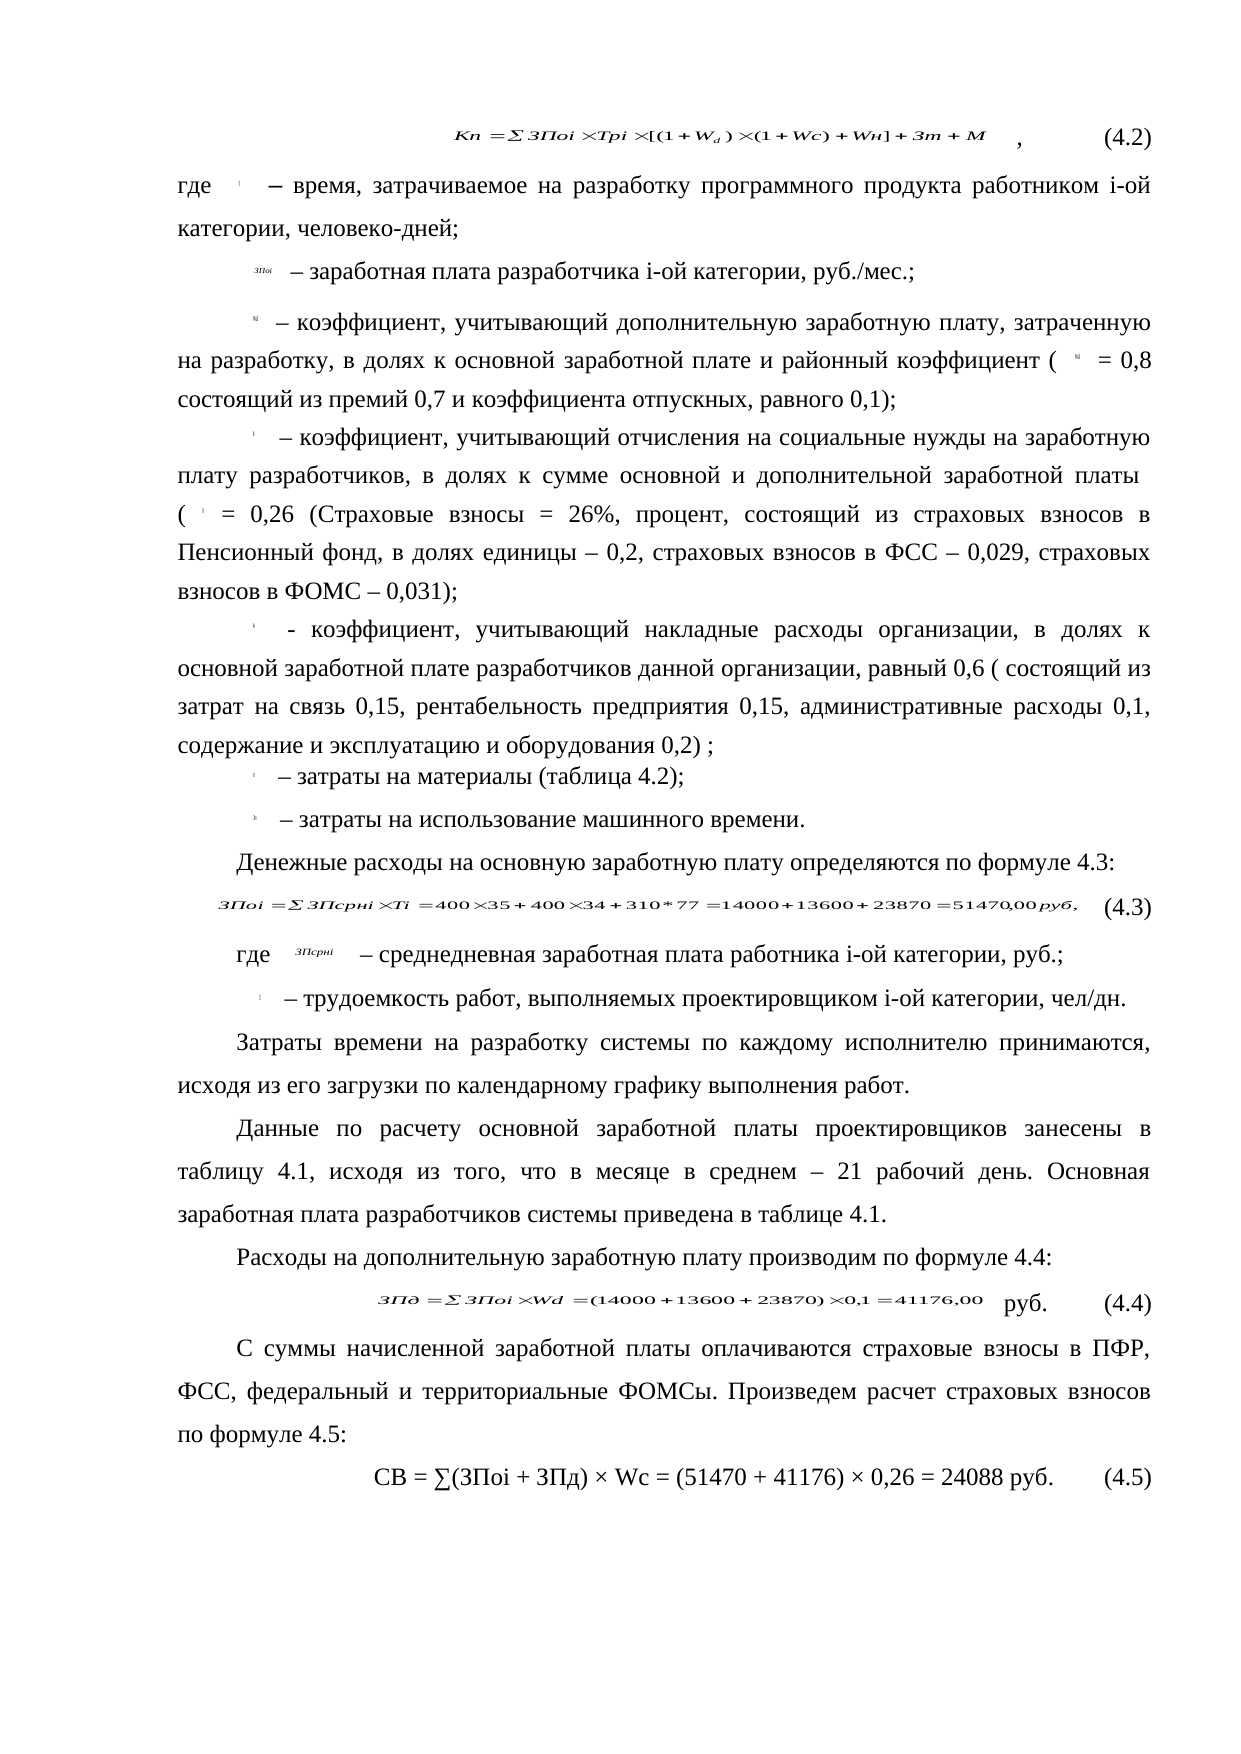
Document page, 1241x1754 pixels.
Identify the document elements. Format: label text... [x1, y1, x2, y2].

text – коэффициент, учитывающий отчисления на социальные нужды на заработную плату разработчиков, в долях к сумме основной и дополнительной заработной платы (= 0,26 (Страховые взносы = 26%, процент, состоящий из страховых взносов в Пенсионный фонд, в долях единицы – 0,2, страховых взносов в ФСС – 0,029, страховых взносов в ФОМС – 0,031); [177, 415, 1152, 607]
text – затраты на материалы (таблица 4.2); [177, 761, 1152, 789]
text , (4.2) [177, 118, 1152, 156]
text Данные по расчету основной заработной платы проектировщиков занесены в таблицу 4.1, исходя из того, что в месяце в среднем – 21 рабочий день. Основная заработная плата разработчиков системы приведена в таблице 4.1. [177, 1113, 1152, 1228]
text Расходы на дополнительную заработную плату производим по формуле 4.4: [177, 1242, 1152, 1271]
text – затраты на использование машинного времени. [177, 804, 1152, 833]
text С суммы начисленной заработной платы оплачиваются страховые взносы в ПФР, ФСС, федеральный и территориальные ФОМСы. Произведем расчет страховых взносов по формуле 4.5: [177, 1333, 1152, 1448]
text Денежные расходы на основную заработную плату определяются по формуле 4.3: [177, 847, 1152, 876]
text - коэффициент, учитывающий накладные расходы организации, в долях к основной заработной плате разработчиков данной организации, равный 0,6 ( состоящий из затрат на связь 0,15, рентабельность предприятия 0,15, административные расходы 0,1, содержание и эксплуатацию и оборудования 0,2) ; [177, 607, 1152, 761]
text где – среднедневная заработная плата работника i-ой категории, руб.; [177, 938, 1152, 969]
text Затраты времени на разработку системы по каждому исполнителю принимаются, исходя из его загрузки по календарному графику выполнения работ. [177, 1027, 1152, 1098]
text – трудоемкость работ, выполняемых проектировщиком i-ой категории, чел/дн. [177, 983, 1152, 1012]
text (4.3) [177, 890, 1152, 923]
text – заработная плата разработчика i-ой категории, руб./мес.; [177, 256, 1152, 285]
text руб. (4.4) [177, 1285, 1152, 1319]
text где – время, затрачиваемое на разработку программного продукта работником i-ой категории, человеко-дней; [177, 170, 1152, 242]
text – коэффициент, учитывающий дополнительную заработную плату, затраченную на разработку, в долях к основной заработной плате и районный коэффициент (= 0,8 состоящий из премий 0,7 и коэффициента отпускных, равного 0,1); [177, 299, 1152, 415]
text СВ = ∑(ЗПoi + ЗПд) × Wc = (51470 + 41176) × 0,26 = 24088 руб. (4.5) [177, 1462, 1152, 1491]
